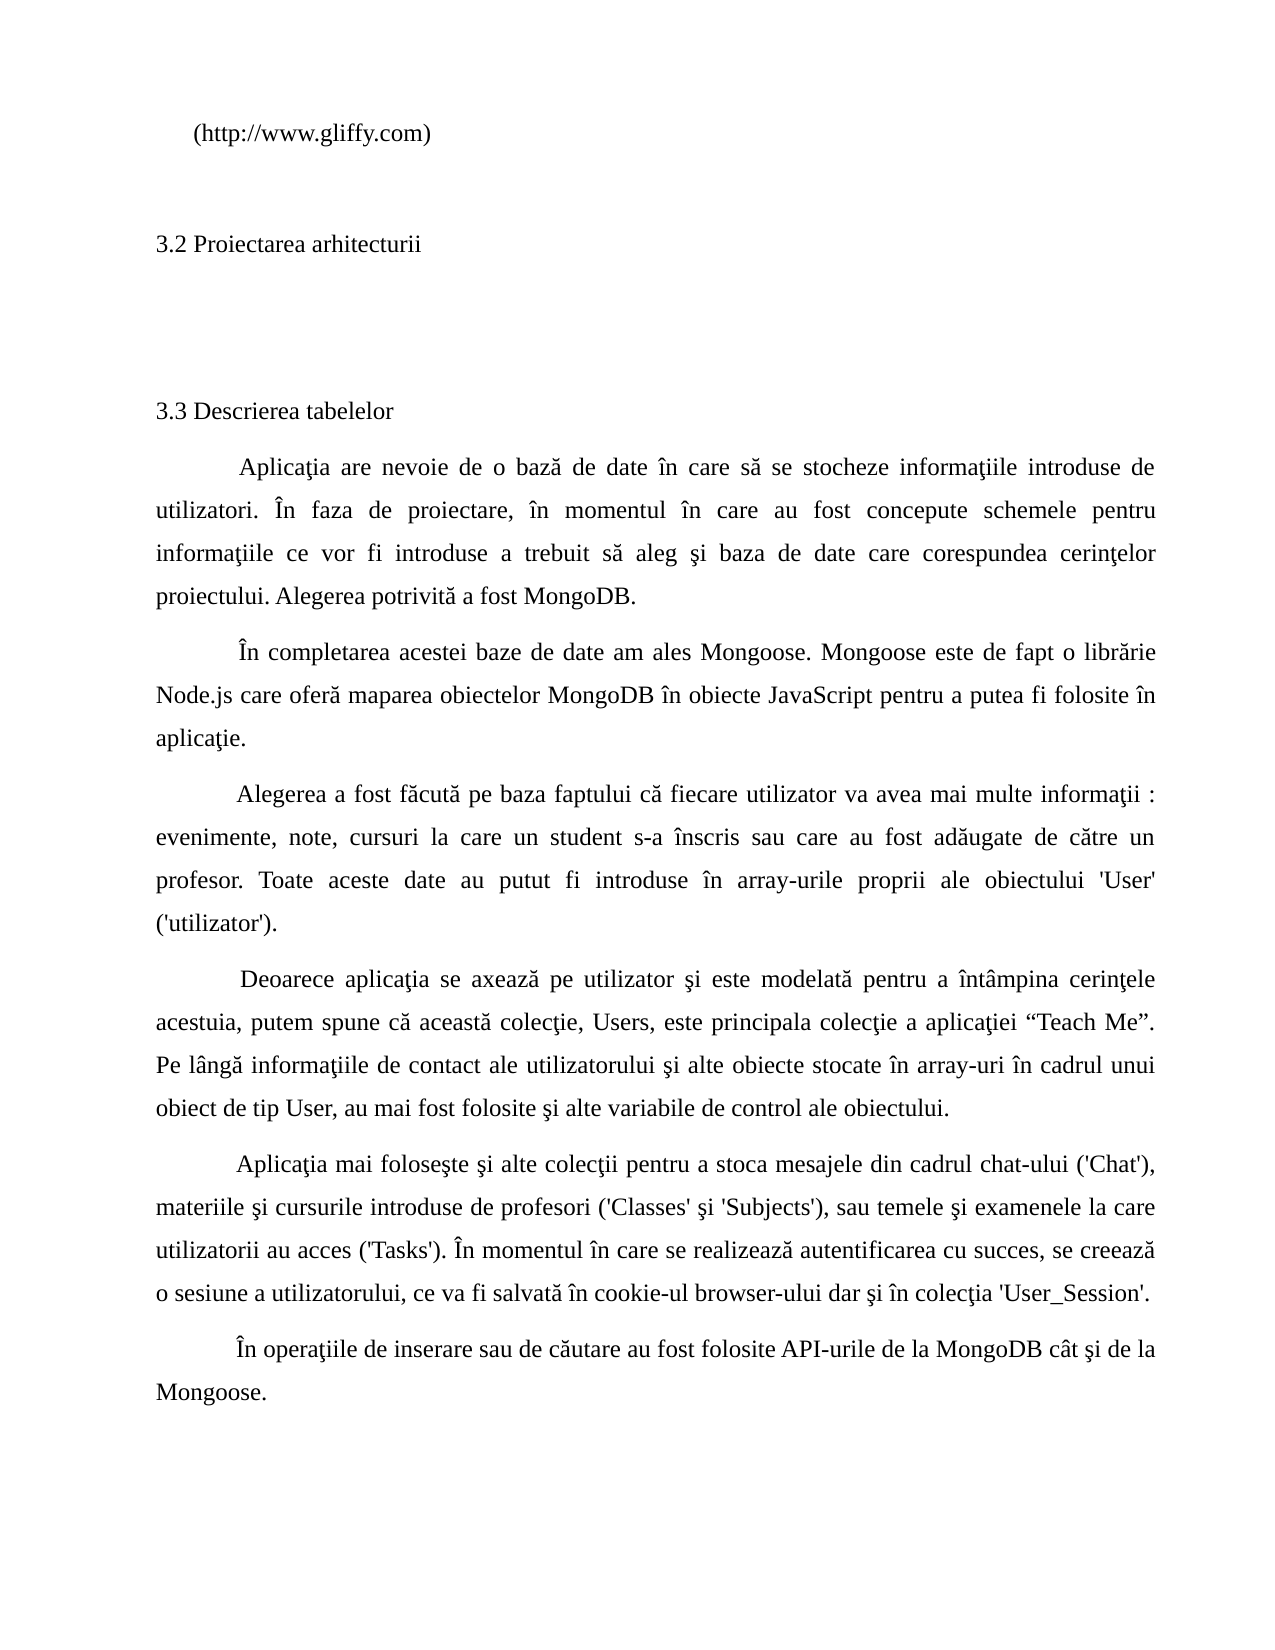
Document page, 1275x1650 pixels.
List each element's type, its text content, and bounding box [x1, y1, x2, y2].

text Aplicaţia are nevoie de o bază de date în care să se stocheze informaţiile introduse de utilizatori. În faza de proiectare, în momentul în care au fost concepute schemele pentru informaţiile ce vor fi introduse a trebuit să aleg şi baza de date care corespundea cerinţelor proiectului. Alegerea potrivită a fost MongoDB. [156, 452, 1157, 610]
text Alegerea a fost făcută pe baza faptului că fiecare utilizator va avea mai multe informaţii : evenimente, note, cursuri la care un student s-a înscris sau care au fost adăugate de către un profesor. Toate aceste date au putut fi introduse în array-urile proprii ale obiectului 'User' ('utilizator'). [156, 779, 1157, 937]
text 3.2 Proiectarea arhitecturii [156, 229, 1157, 258]
text (http://www.gliffy.com) [193, 118, 1157, 147]
text În completarea acestei baze de date am ales Mongoose. Mongoose este de fapt o librărie Node.js care oferă maparea obiectelor MongoDB în obiecte JavaScript pentru a putea fi folosite în aplicaţie. [156, 637, 1157, 752]
text Deoarece aplicaţia se axează pe utilizator şi este modelată pentru a întâmpina cerinţele acestuia, putem spune că această colecţie, Users, este principala colecţie a aplicaţiei “Teach Me”. Pe lângă informaţiile de contact ale utilizatorului şi alte obiecte stocate în array-uri în cadrul unui obiect de tip User, au mai fost folosite şi alte variabile de control ale obiectului. [156, 964, 1157, 1122]
text 3.3 Descrierea tabelelor [156, 396, 1157, 425]
text Aplicaţia mai foloseşte şi alte colecţii pentru a stoca mesajele din cadrul chat-ului ('Chat'), materiile şi cursurile introduse de profesori ('Classes' şi 'Subjects'), sau temele şi examenele la care utilizatorii au acces ('Tasks'). În momentul în care se realizează autentificarea cu succes, se creează o sesiune a utilizatorului, ce va fi salvată în cookie-ul browser-ului dar şi în colecţia 'User_Session'. [156, 1149, 1157, 1307]
text În operaţiile de inserare sau de căutare au fost folosite API-urile de la MongoDB cât şi de la Mongoose. [156, 1334, 1157, 1406]
